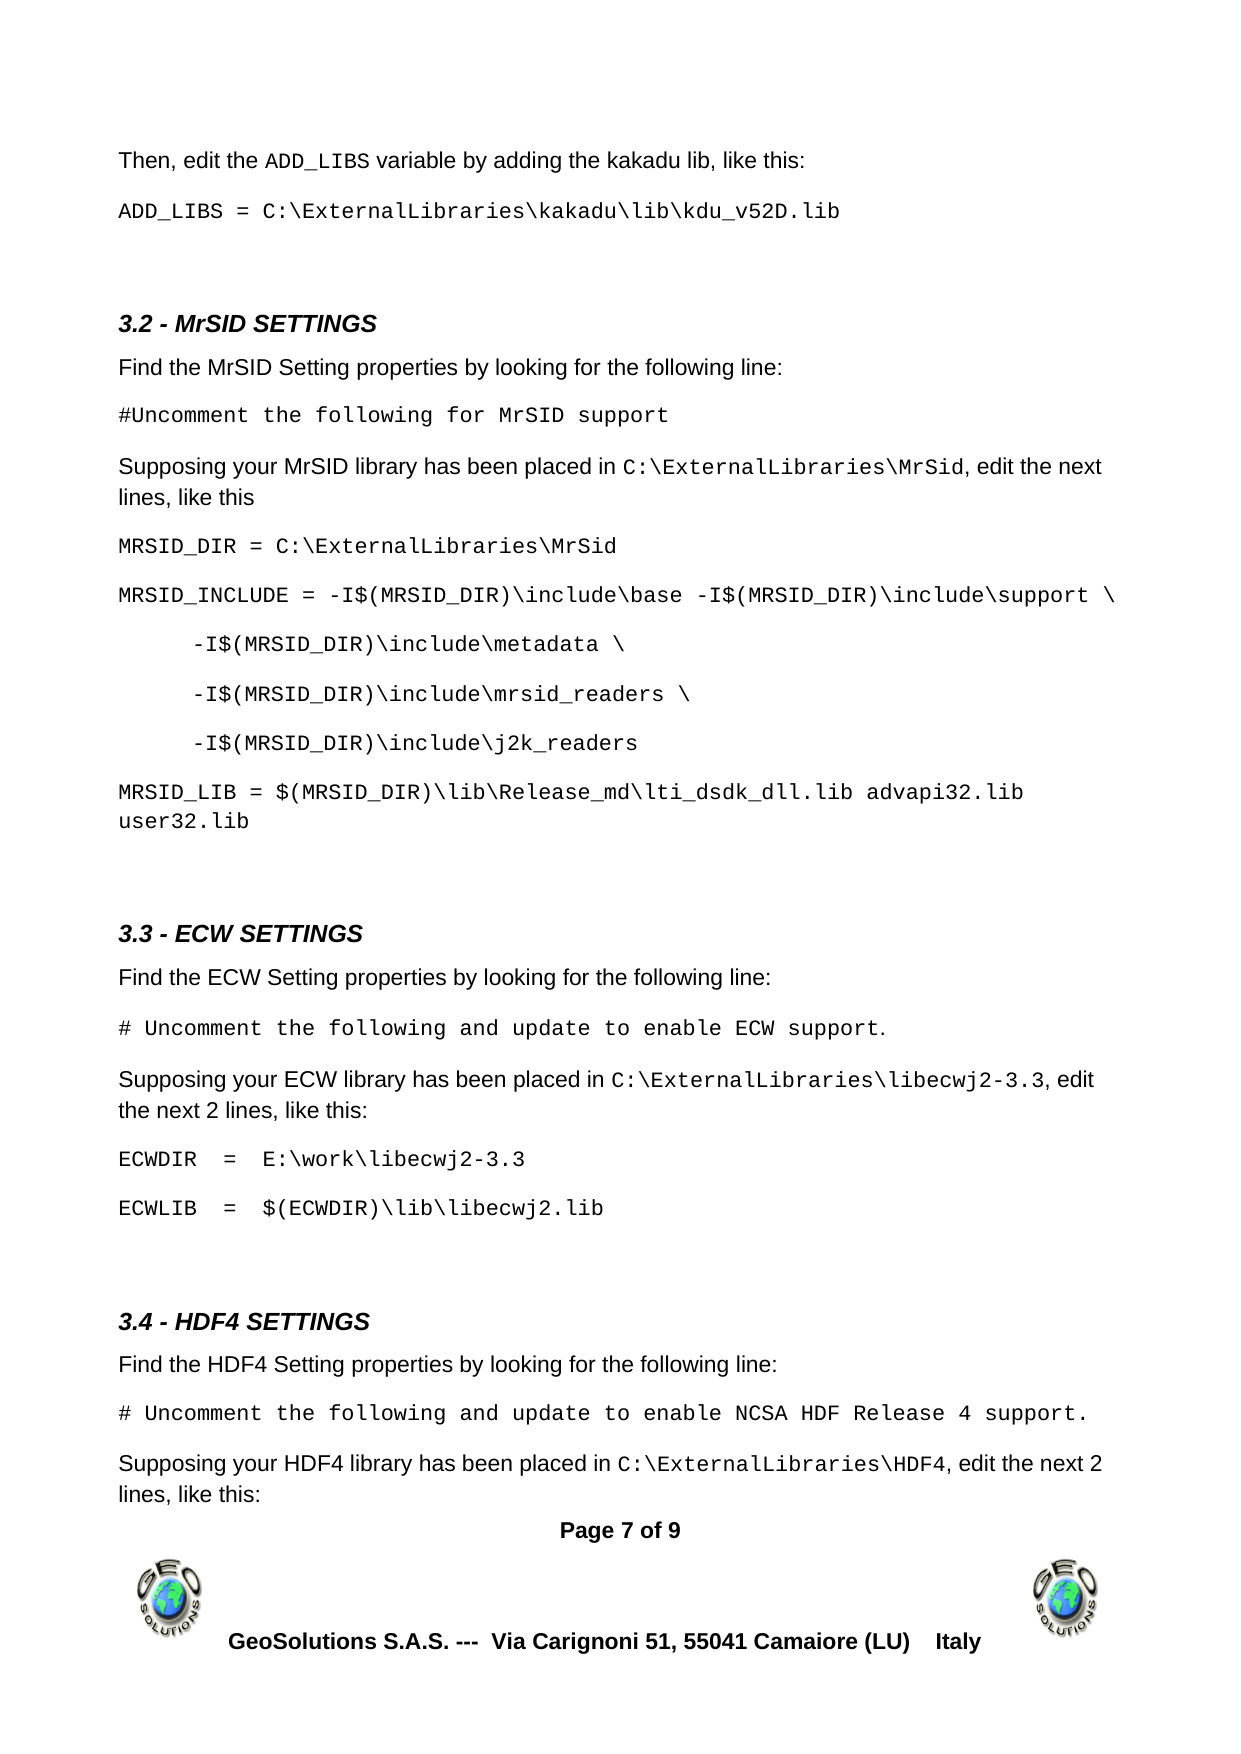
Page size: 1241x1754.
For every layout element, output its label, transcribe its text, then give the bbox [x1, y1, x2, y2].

text Find the HDF4 Setting properties by looking for the following line: [118, 1352, 1122, 1377]
text #Uncomment the following for MrSID support [118, 404, 1122, 429]
text Supposing your HDF4 library has been placed in C:\ExternalLibraries\HDF4, edit the next 2 lines, like this: [118, 1451, 1122, 1508]
text ECWLIB = $(ECWDIR)\lib\libecwj2.lib [118, 1197, 1122, 1222]
text MRSID_INCLUDE = -I$(MRSID_DIR)\include\base -I$(MRSID_DIR)\include\support \ [118, 584, 1122, 609]
text # Uncomment the following and update to enable ECW support. [118, 1014, 1122, 1042]
text ADD_LIBS = C:\ExternalLibraries\kakadu\lib\kdu_v52D.lib [118, 200, 1122, 224]
subtitle 3.4 - HDF4 SETTINGS [118, 1307, 1122, 1335]
text -I$(MRSID_DIR)\include\mrsid_readers \ [118, 683, 1122, 708]
text Then, edit the ADD_LIBS variable by adding the kakadu lib, like this: [118, 148, 1122, 175]
subtitle 3.3 - ECW SETTINGS [118, 920, 1122, 948]
text MRSID_LIB = $(MRSID_DIR)\lib\Release_md\lti_dsdk_dll.lib advapi32.lib user32.lib [118, 781, 1122, 834]
text ECWDIR = E:\work\libecwj2-3.3 [118, 1148, 1122, 1173]
text Supposing your MrSID library has been placed in C:\ExternalLibraries\MrSid, edit the next lines, like this [118, 454, 1122, 510]
picture [1030, 1552, 1101, 1641]
text MRSID_DIR = C:\ExternalLibraries\MrSid [118, 535, 1122, 560]
text Supposing your ECW library has been placed in C:\ExternalLibraries\libecwj2-3.3, edit the next 2 lines, like this: [118, 1067, 1122, 1123]
text Find the ECW Setting properties by looking for the following line: [118, 964, 1122, 990]
text -I$(MRSID_DIR)\include\metadata \ [118, 633, 1122, 658]
text Find the MrSID Setting properties by looking for the following line: [118, 354, 1122, 380]
picture [134, 1552, 205, 1641]
text # Uncomment the following and update to enable NCSA HDF Release 4 support. [118, 1402, 1122, 1427]
text -I$(MRSID_DIR)\include\j2k_readers [118, 732, 1122, 757]
subtitle 3.2 - MrSID SETTINGS [118, 310, 1122, 338]
